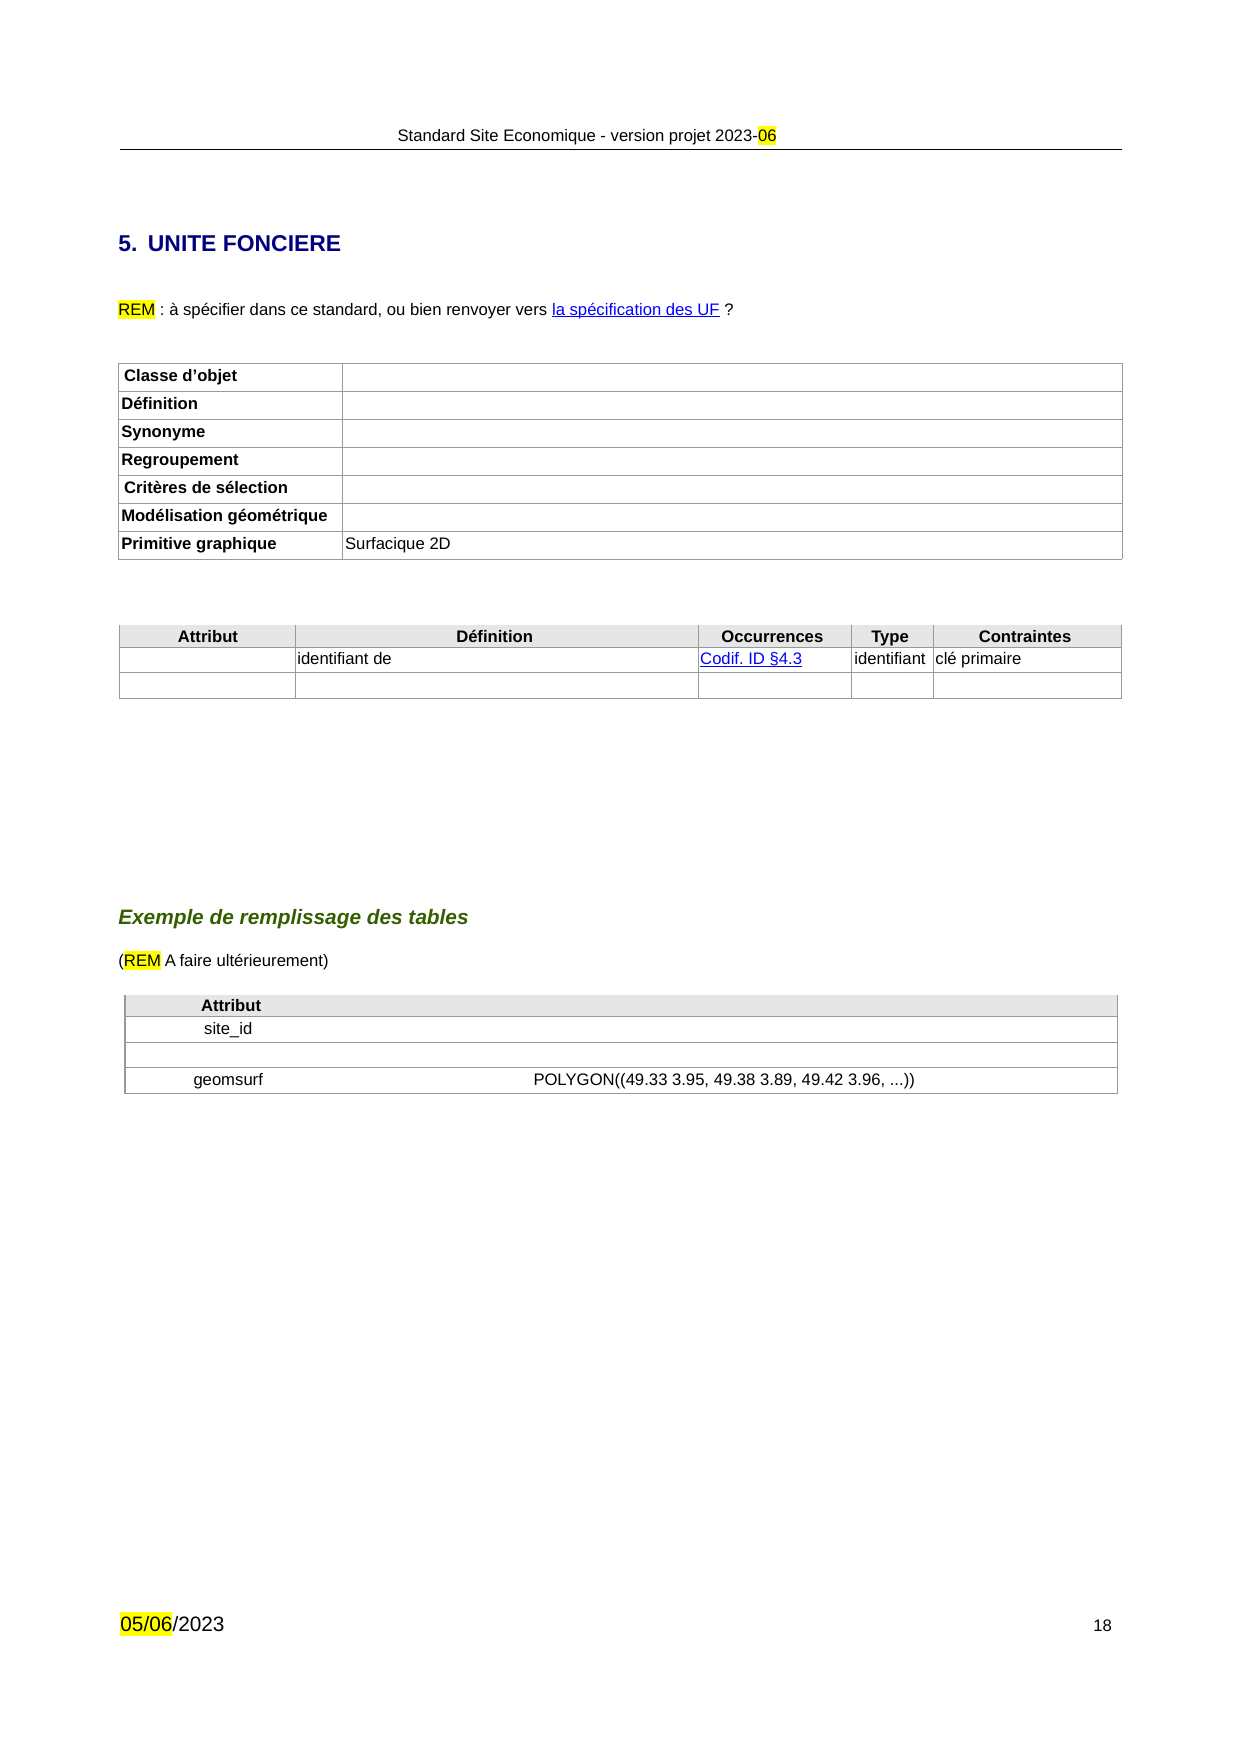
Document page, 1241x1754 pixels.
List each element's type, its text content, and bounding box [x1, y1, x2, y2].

table_cell [343, 504, 1122, 531]
table_header Occurrences [699, 625, 851, 647]
table_cell [934, 673, 1121, 698]
table_cell Modélisation géométrique [119, 504, 342, 531]
table_header Attribut [126, 995, 337, 1016]
table_header Type [852, 625, 933, 647]
table_header Classe d’objet [119, 364, 342, 391]
table_cell Regroupement [119, 448, 342, 475]
table_cell POLYGON((49.33 3.95, 49.38 3.89, 49.42 3.96, ...)) [337, 1068, 1117, 1092]
table_cell Codif. ID §4.3 [699, 648, 851, 672]
table_cell [343, 448, 1122, 475]
table_header Contraintes [934, 625, 1121, 647]
table_header Définition [296, 625, 698, 647]
table_cell geomsurf [126, 1068, 337, 1092]
table_cell [852, 673, 933, 698]
table_header [337, 995, 1117, 1016]
table_cell [337, 1017, 1117, 1042]
table_cell Surfacique 2D [343, 532, 1122, 559]
table_cell [343, 476, 1122, 503]
table_cell [296, 673, 698, 698]
table_cell site_id [126, 1017, 337, 1042]
table_cell Synonyme [119, 420, 342, 447]
table_cell identifiant de [296, 648, 698, 672]
table_cell [699, 673, 851, 698]
table_cell identifiant [852, 648, 933, 672]
subtitle UNITE FONCIERE [118, 230, 1122, 256]
table_cell [126, 1043, 337, 1067]
table_cell clé primaire [934, 648, 1121, 672]
table_cell [120, 648, 295, 672]
table_cell Définition [119, 392, 342, 419]
table_cell Primitive graphique [119, 532, 342, 559]
table_cell [343, 420, 1122, 447]
table_header [343, 364, 1122, 391]
table_cell Critères de sélection [119, 476, 342, 503]
text (REM A faire ultérieurement) [118, 951, 1116, 970]
table_cell [120, 673, 295, 698]
table_cell [343, 392, 1122, 419]
text REM : à spécifier dans ce standard, ou bien renvoyer vers la spécification des UF ? [118, 299, 1116, 319]
table_header Attribut [120, 625, 295, 647]
table_cell [337, 1043, 1117, 1067]
subtitle Exemple de remplissage des tables [118, 904, 1122, 928]
